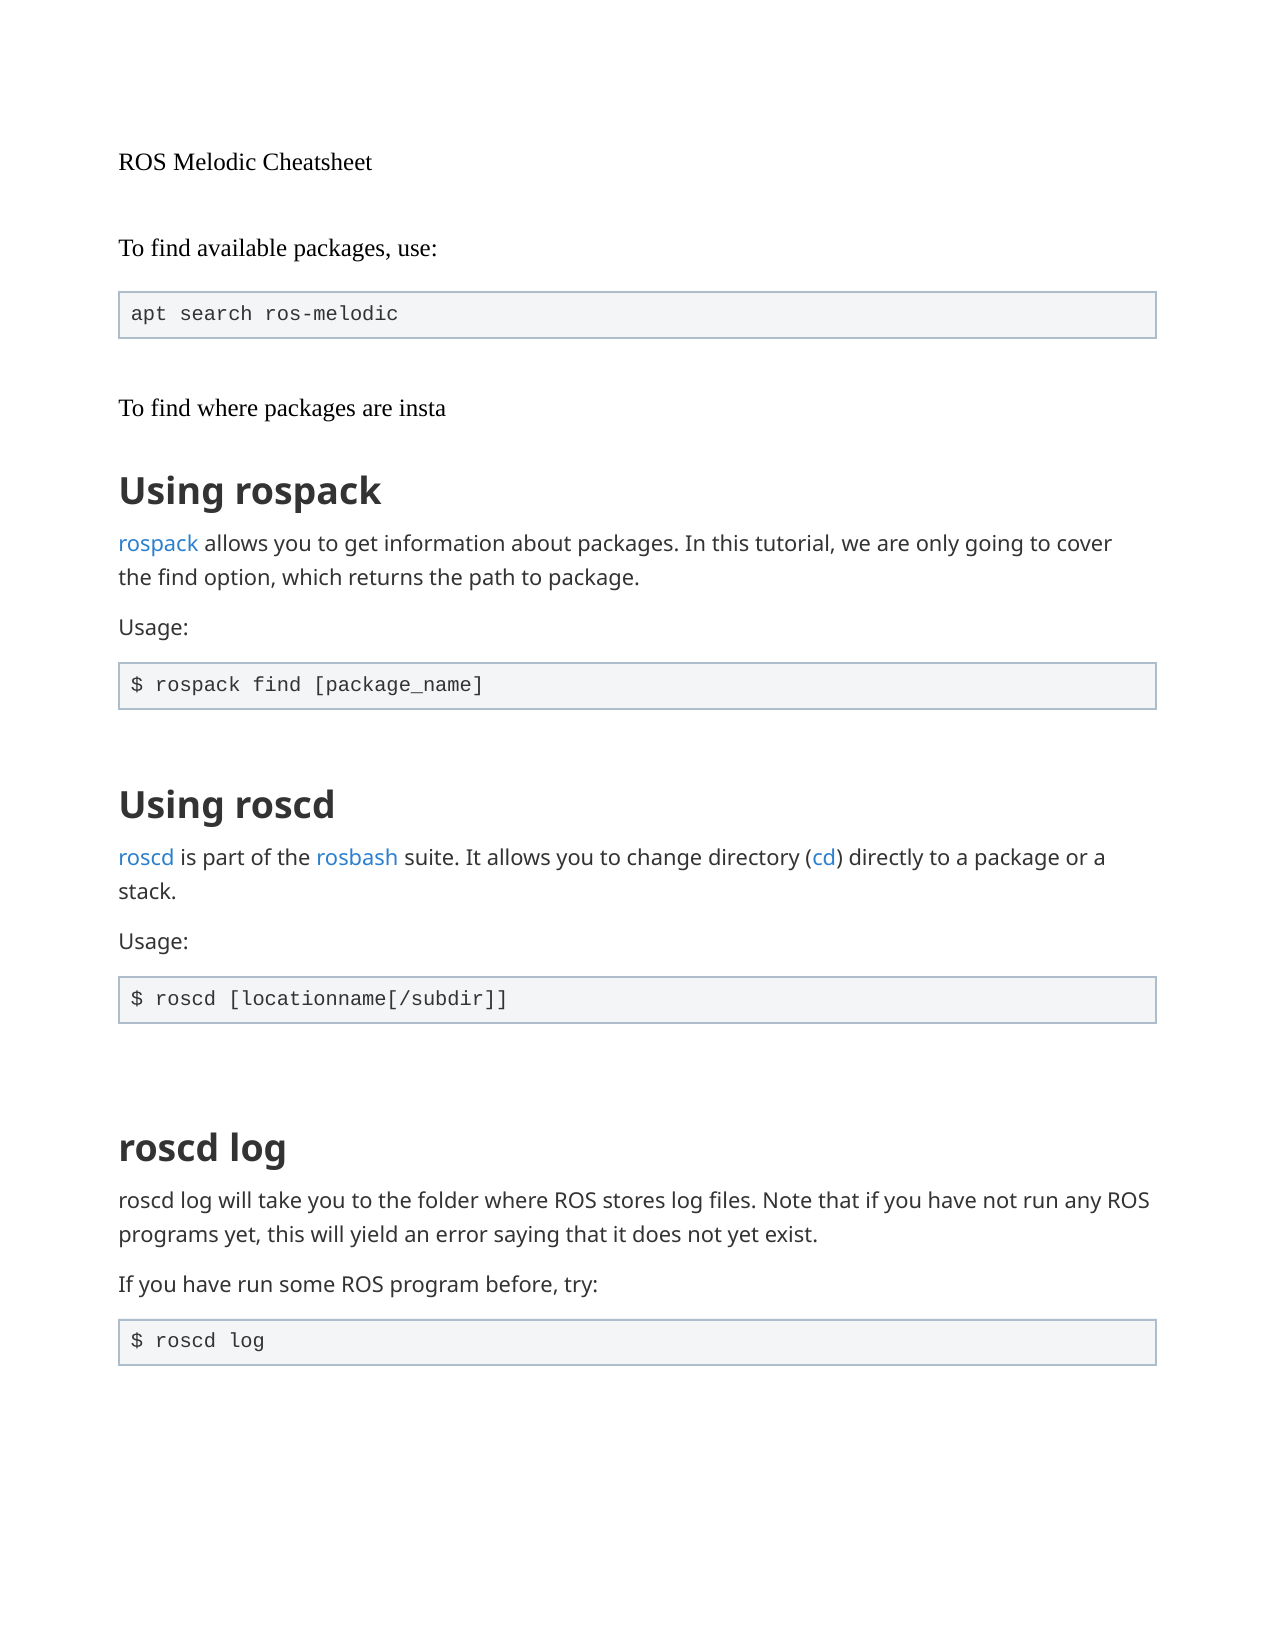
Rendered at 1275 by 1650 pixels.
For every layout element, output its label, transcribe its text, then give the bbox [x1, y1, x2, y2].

text apt search ros-melodic [120, 293, 1155, 337]
text $ roscd log [120, 1321, 1155, 1364]
text Usage: [118, 612, 1157, 642]
text roscd is part of the rosbash suite. It allows you to change directory (cd) directly to a package or a stack. [118, 842, 1157, 906]
text If you have run some ROS program before, try: [118, 1269, 1157, 1298]
subtitle Using roscd [118, 778, 1157, 829]
text roscd log will take you to the folder where ROS stores log files. Note that if you have not run any ROS programs yet, this will yield an error saying that it does not yet exist. [118, 1185, 1157, 1249]
subtitle roscd log [118, 1121, 1157, 1172]
subtitle Using rospack [118, 465, 1157, 516]
text $ roscd [locationname[/subdir]] [120, 978, 1155, 1022]
text Usage: [118, 926, 1157, 956]
text rospack allows you to get information about packages. In this tutorial, we are only going to cover the find option, which returns the path to package. [118, 528, 1157, 592]
text ROS Melodic Cheatsheet [118, 147, 1157, 176]
text To find available packages, use: [118, 233, 1157, 262]
text To find where packages are insta [118, 393, 1157, 421]
text $ rospack find [package_name] [120, 664, 1155, 708]
